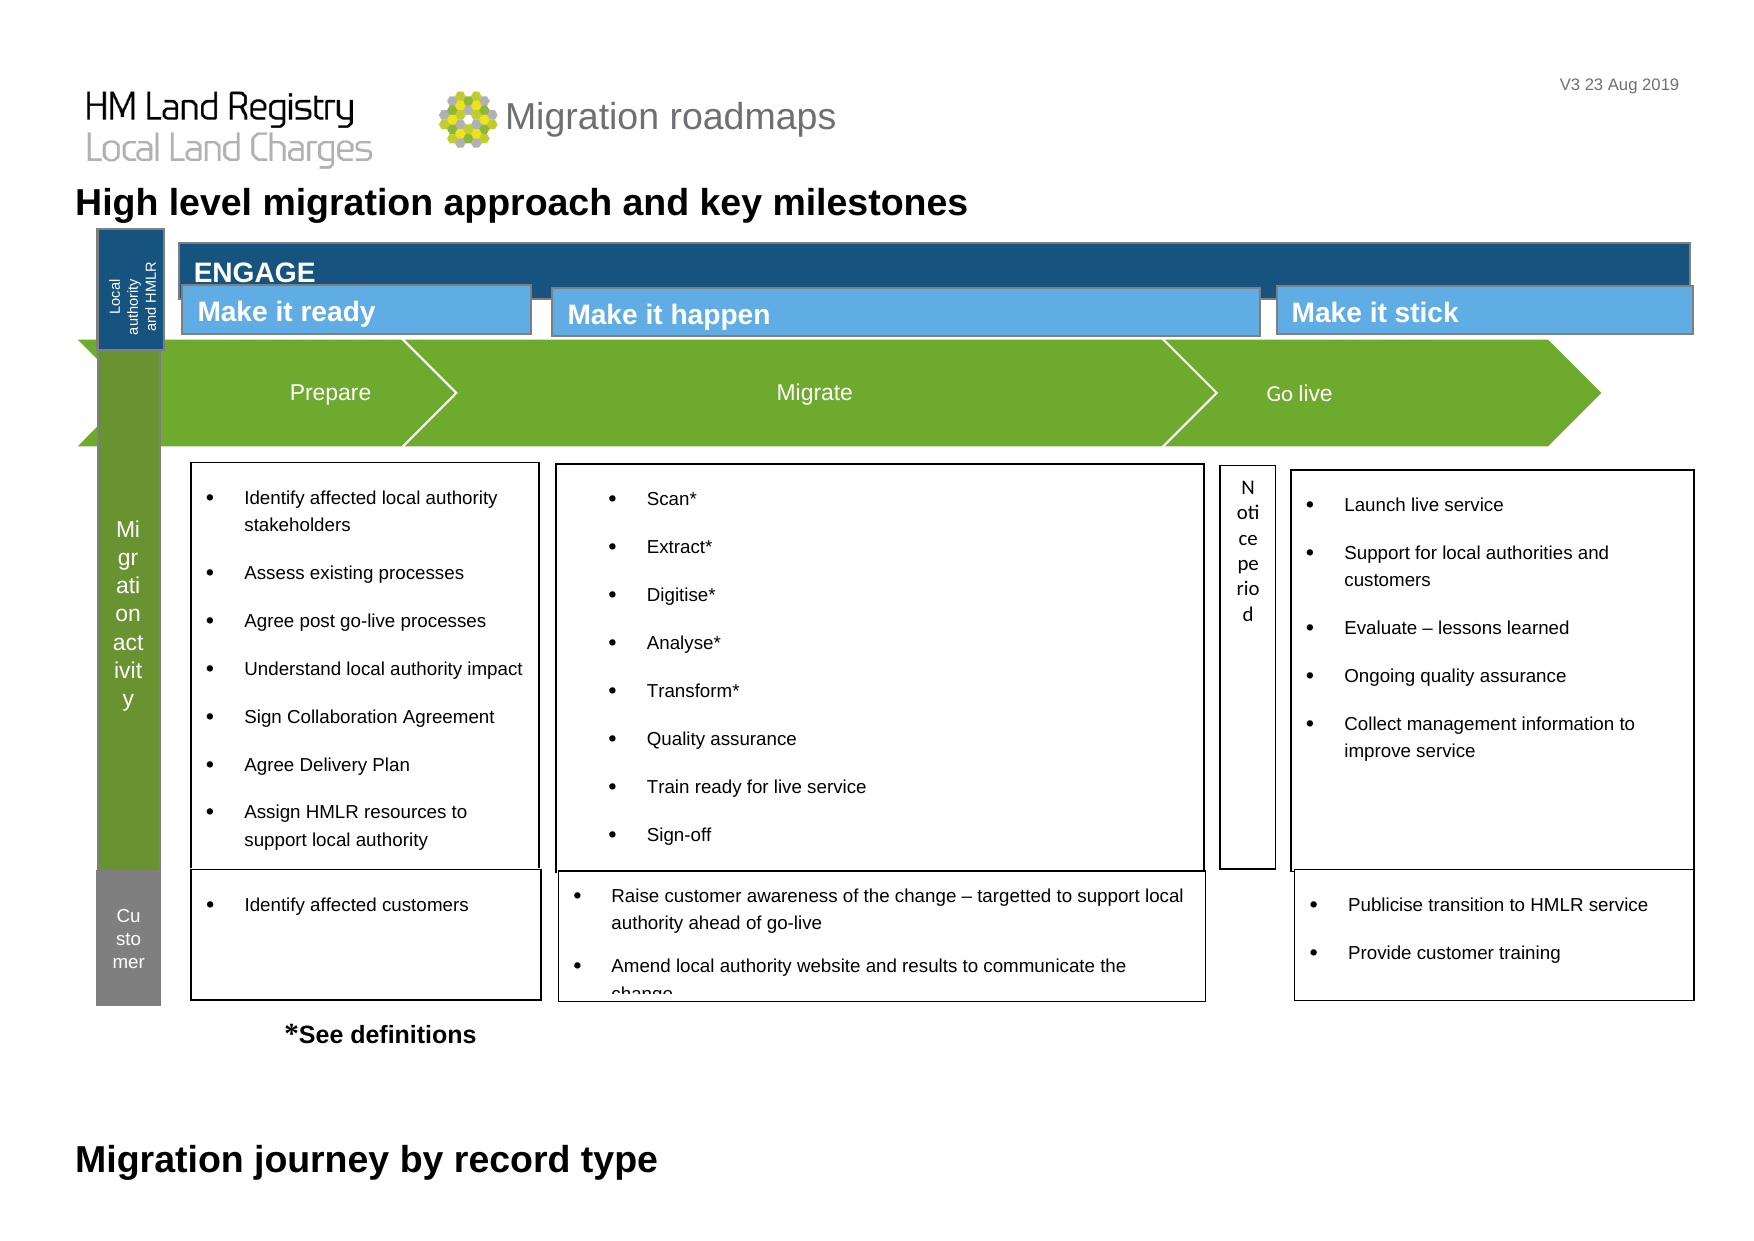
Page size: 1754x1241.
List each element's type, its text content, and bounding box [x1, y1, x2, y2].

list Transform* [609, 674, 1188, 701]
text Notice period [1236, 474, 1260, 626]
list Identify affected local authority stakeholders [207, 481, 523, 535]
text V3 23 Aug 2019 [505, 75, 1679, 94]
list Identify affected customers [207, 888, 525, 915]
list Digitise* [609, 578, 1188, 605]
list Collect customer feedback [1310, 984, 1678, 992]
list Sign Collaboration Agreement [207, 700, 523, 727]
list Assign HMLR resources to support local authority [207, 796, 523, 850]
list Assess existing processes [207, 556, 523, 583]
text *See definitions [75, 1008, 1679, 1051]
list Train ready for live service [609, 770, 1188, 797]
list Support for local authorities and customers [1307, 537, 1678, 591]
list Ongoing quality assurance [1307, 659, 1678, 687]
list Provide customer training [1310, 936, 1678, 963]
list Agree post go-live processes [207, 604, 523, 631]
list Scan* [609, 482, 1188, 509]
list Sign-off [609, 818, 1188, 845]
list Quality assurance [609, 722, 1188, 749]
list Analyse* [609, 626, 1188, 653]
list Evaluate – lessons learned [1307, 612, 1678, 639]
list Raise customer awareness of the change – targetted to support local authority ahead of go-live [574, 879, 1190, 933]
list Launch live service [1307, 489, 1678, 516]
list Extract* [609, 530, 1188, 557]
list Understand local authority impact [207, 652, 523, 679]
list Amend local authority website and results to communicate the change [574, 950, 1190, 993]
text Migration journey by record type [75, 1137, 1679, 1181]
text High level migration approach and key milestones [75, 180, 1679, 223]
list Agree Delivery Plan [207, 748, 523, 775]
text Migration roadmaps [505, 94, 1679, 137]
list Publicise transition to HMLR service [1310, 888, 1678, 915]
list Collect management information to improve service [1307, 707, 1678, 762]
